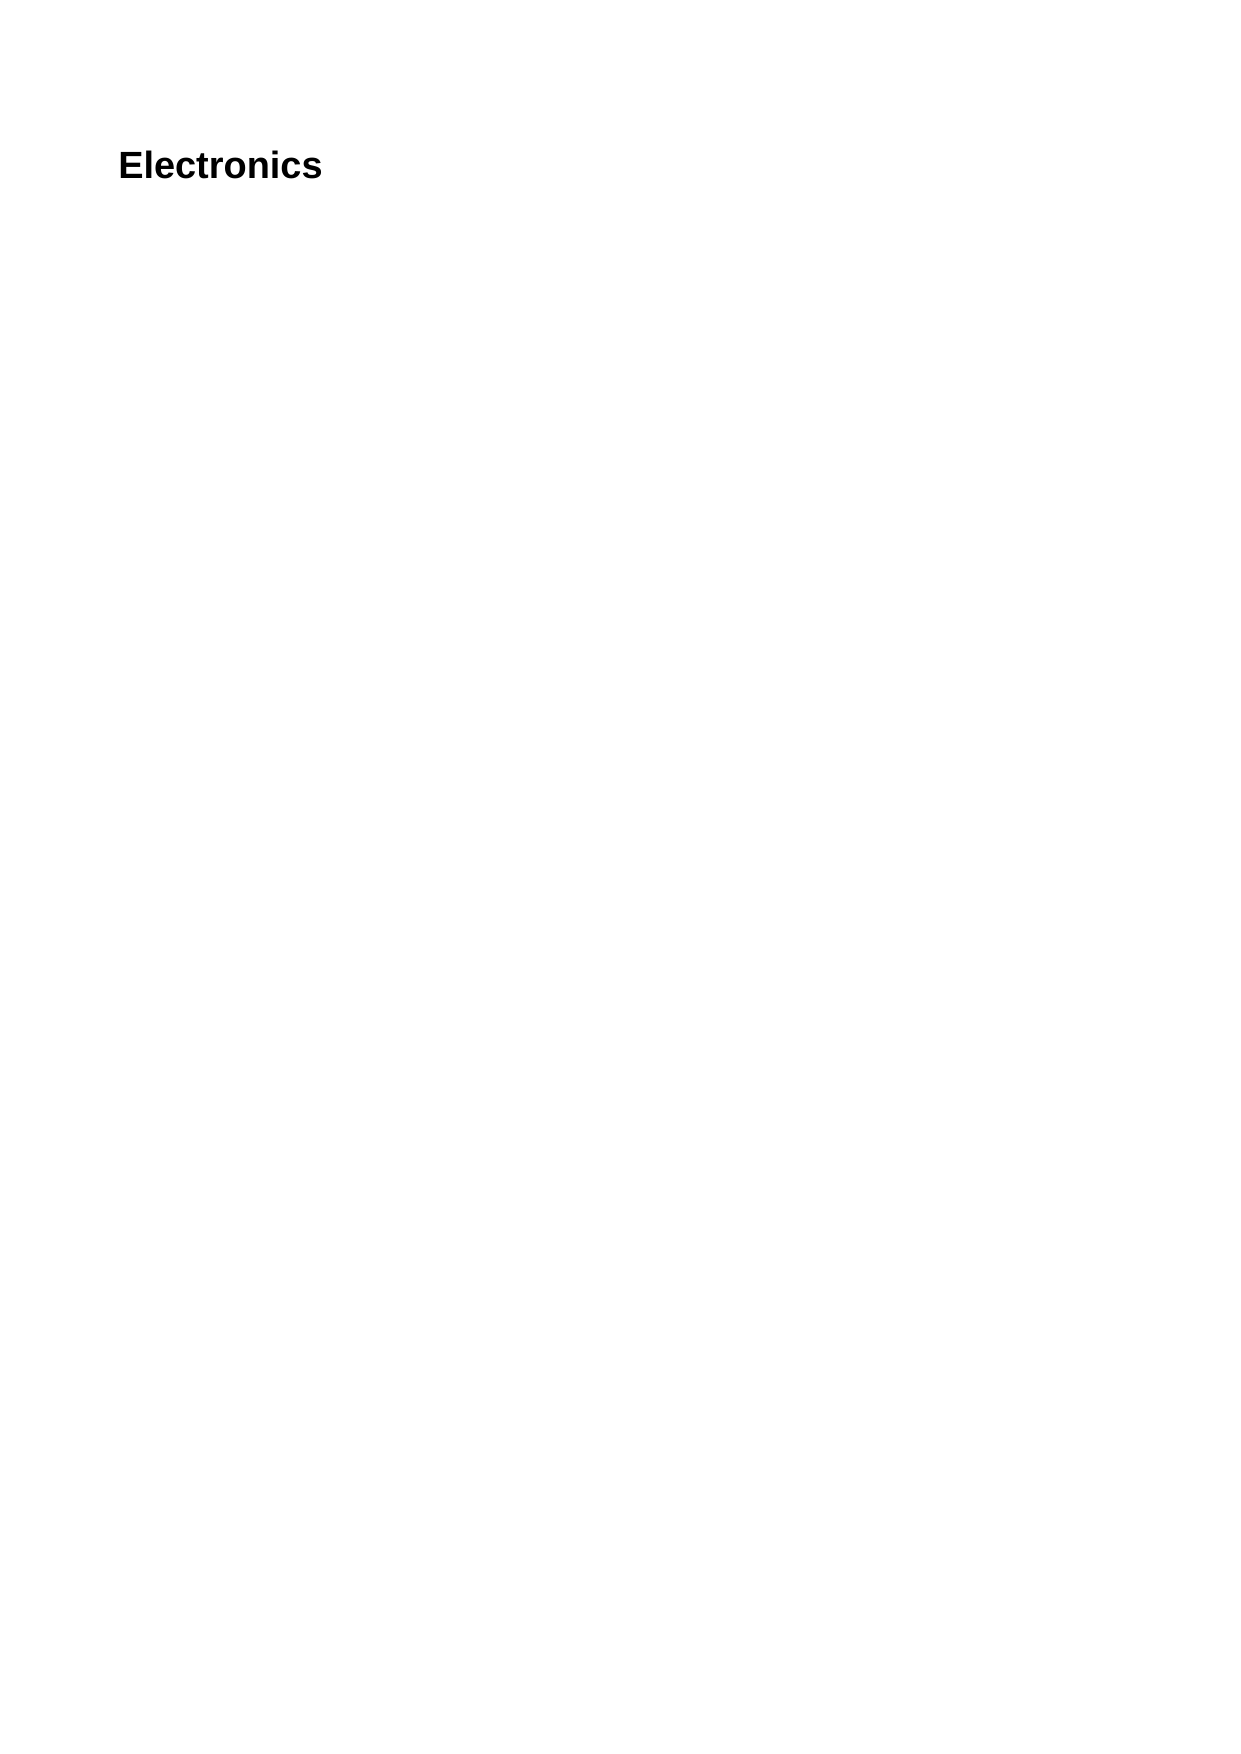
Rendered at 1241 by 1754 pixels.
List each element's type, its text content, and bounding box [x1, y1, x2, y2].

subtitle Electronics [118, 143, 1122, 187]
